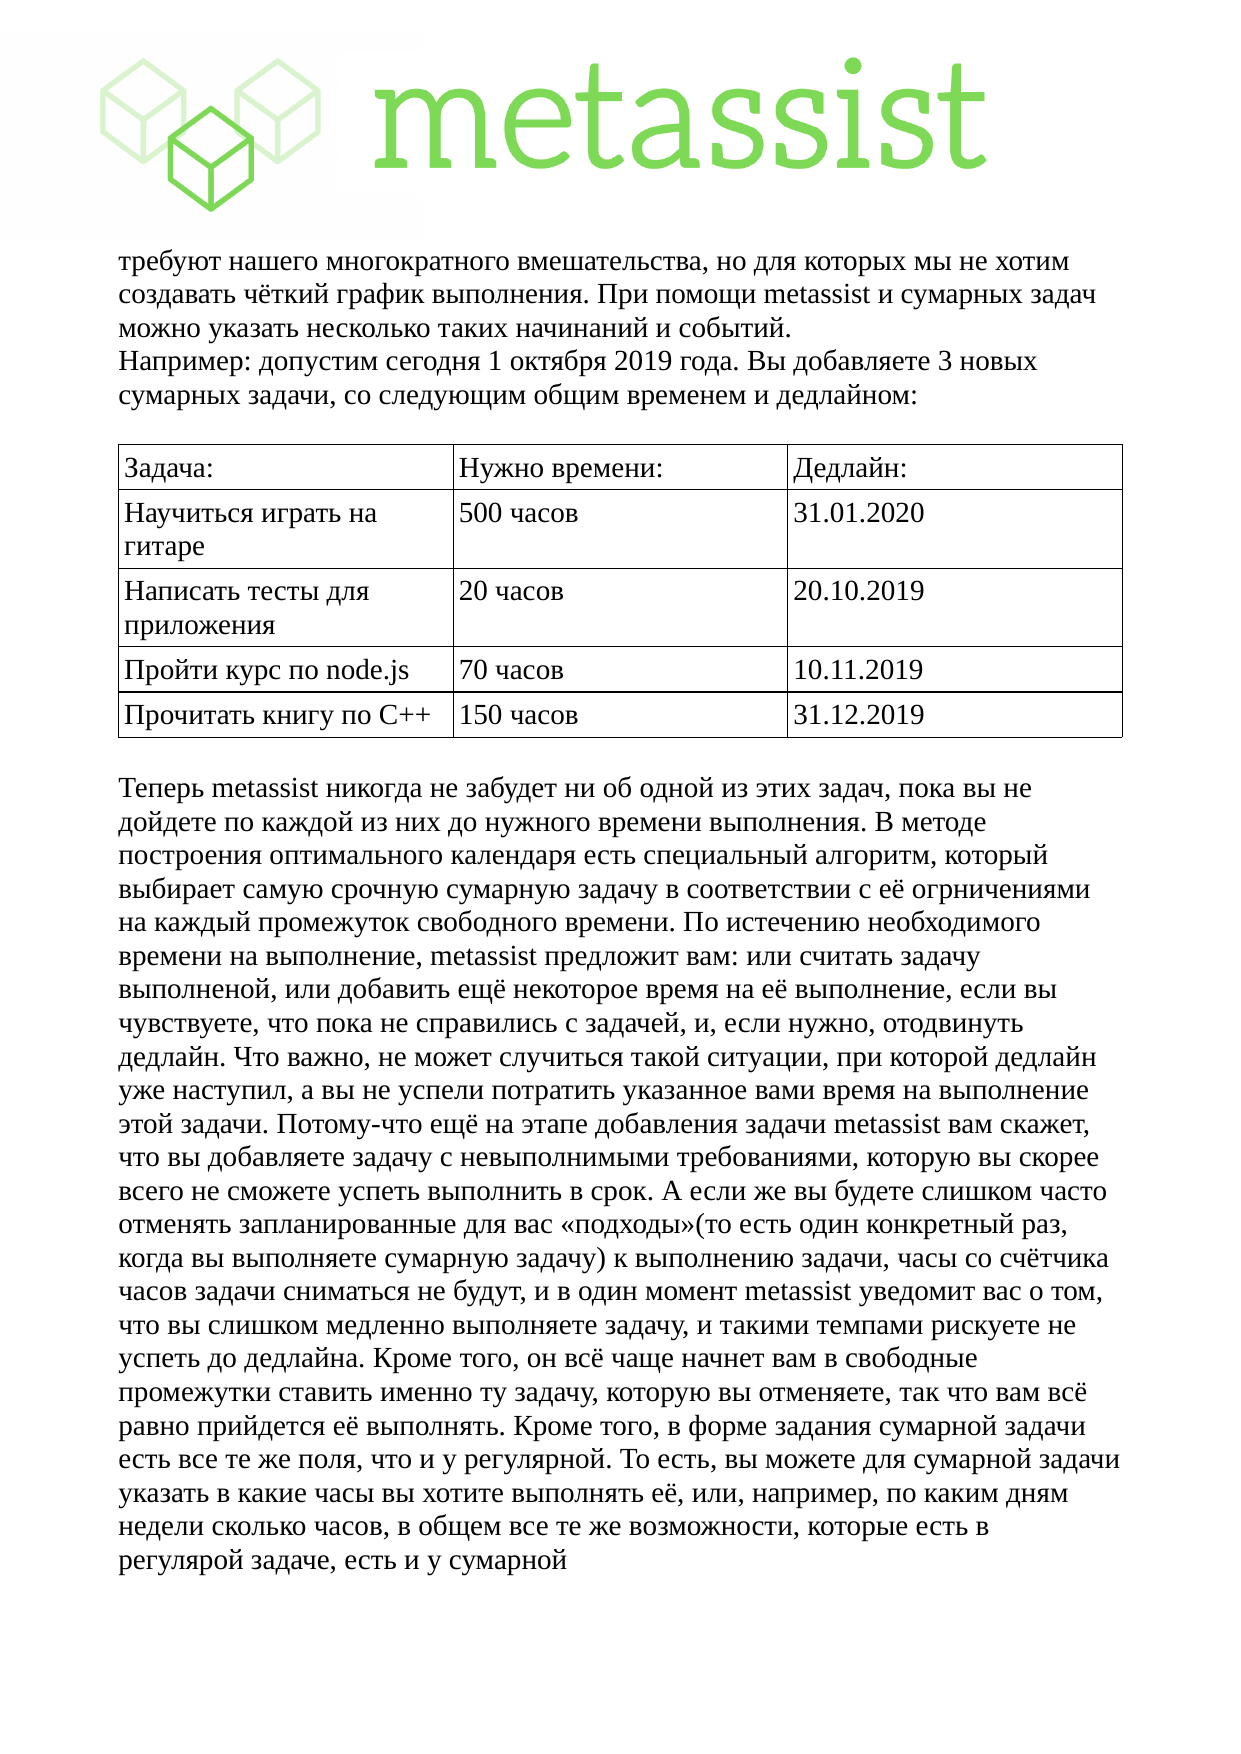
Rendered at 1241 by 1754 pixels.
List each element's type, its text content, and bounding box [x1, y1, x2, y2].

table_cell Научиться играть на гитаре [119, 490, 453, 568]
table_cell Написать тесты для приложения [119, 569, 453, 646]
table_header 150 часов [454, 693, 787, 737]
text требуют нашего многократного вмешательства, но для которых мы не хотим создавать чёткий график выполнения. При помощи metassist и сумарных задач можно указать несколько таких начинаний и событий. [118, 176, 1122, 343]
table_header Задача: [119, 445, 453, 489]
text Например: допустим сегодня 1 октября 2019 года. Вы добавляете 3 новых сумарных задачи, со следующим общим временем и дедлайном: [118, 343, 1122, 410]
table_cell 20 часов [454, 569, 787, 646]
picture [0, 33, 1008, 243]
table_header 10.11.2019 [788, 647, 1122, 691]
table_header Пройти курс по node.js [119, 647, 453, 691]
table_cell 20.10.2019 [788, 569, 1122, 646]
table_header 31.12.2019 [788, 693, 1122, 737]
table_header Прочитать книгу по С++ [119, 693, 453, 737]
table_cell 500 часов [454, 490, 787, 568]
table_header 70 часов [454, 647, 787, 691]
table_cell 31.01.2020 [788, 490, 1122, 568]
text Теперь metassist никогда не забудет ни об одной из этих задач, пока вы не дойдете по каждой из них до нужного времени выполнения. В методе построения оптимального календаря есть специальный алгоритм, который выбирает самую срочную сумарную задачу в соответствии с её огрничениями на каждый промежуток свободного времени. По истечению необходимого времени на выполнение, metassist предложит вам: или считать задачу выполненой, или добавить ещё некоторое время на её выполнение, если вы чувствуете, что пока не справились с задачей, и, если нужно, отодвинуть дедлайн. Что важно, не может случиться такой ситуации, при которой дедлайн уже наступил, а вы не успели потратить указанное вами время на выполнение этой задачи. Потому-что ещё на этапе добавления задачи metassist вам скажет, что вы добавляете задачу с невыполнимыми требованиями, которую вы скорее всего не сможете успеть выполнить в срок. А если же вы будете слишком часто отменять запланированные для вас «подходы»(то есть один конкретный раз, когда вы выполняете сумарную задачу) к выполнению задачи, часы со счётчика часов задачи сниматься не будут, и в один момент metassist уведомит вас о том, что вы слишком медленно выполняете задачу, и такими темпами рискуете не успеть до дедлайна. Кроме того, он всё чаще начнет вам в свободные промежутки ставить именно ту задачу, которую вы отменяете, так что вам всё равно прийдется её выполнять. Кроме того, в форме задания сумарной задачи есть все те же поля, что и у регулярной. То есть, вы можете для сумарной задачи указать в какие часы вы хотите выполнять её, или, например, по каким дням недели сколько часов, в общем все те же возможности, которые есть в регулярой задаче, есть и у сумарной [118, 770, 1122, 1575]
table_header Нужно времени: [454, 445, 787, 489]
table_header Дедлайн: [788, 445, 1122, 489]
